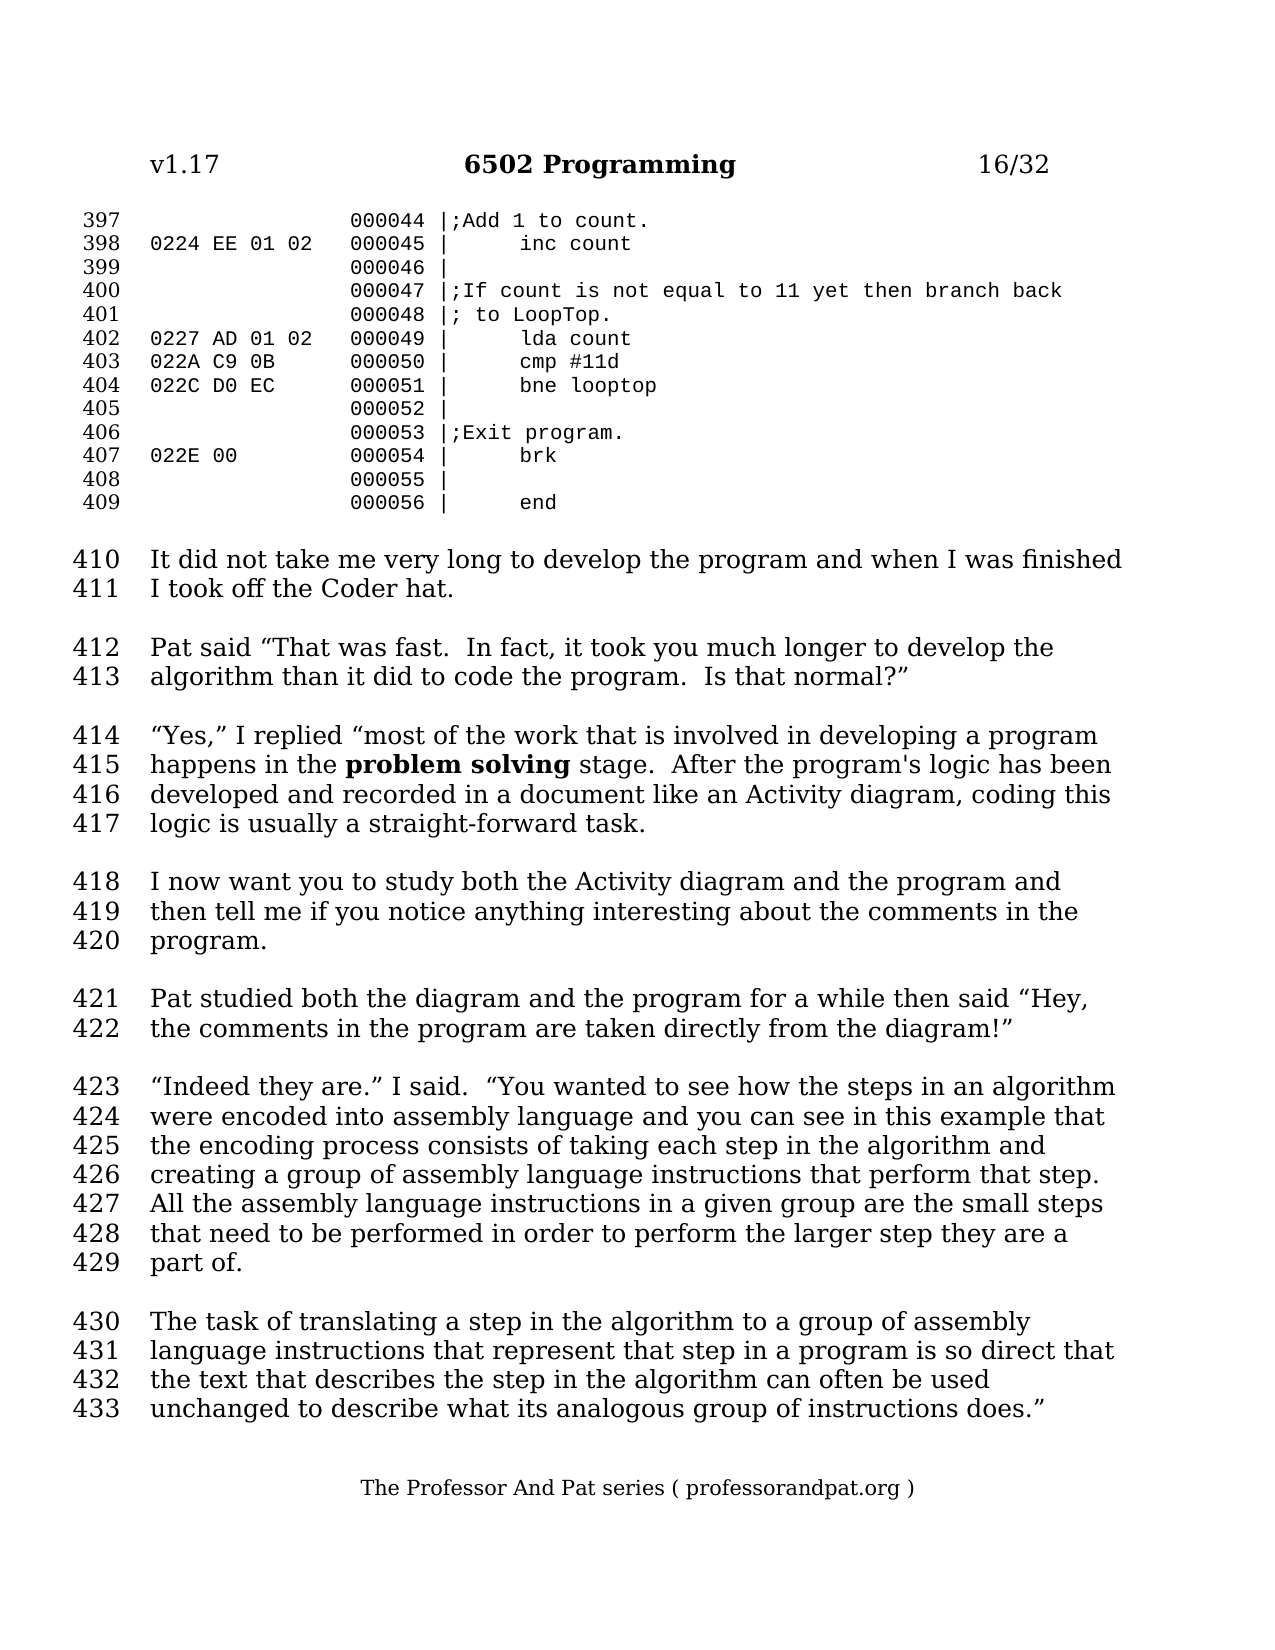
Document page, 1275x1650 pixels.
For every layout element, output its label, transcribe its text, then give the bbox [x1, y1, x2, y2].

text 000055 | [150, 469, 1125, 492]
text 000044 |;Add 1 to count. [150, 210, 1125, 233]
text 022C D0 EC 000051 | bne looptop [150, 375, 1125, 398]
text 000047 |;If count is not equal to 11 yet then branch back [150, 281, 1125, 304]
text It did not take me very long to develop the program and when I was finished I took off the Coder hat. [150, 545, 1125, 604]
text 022E 00 000054 | brk [150, 445, 1125, 469]
text 000053 |;Exit program. [150, 422, 1125, 445]
text 000046 | [150, 257, 1125, 281]
text 000048 |; to LoopTop. [150, 304, 1125, 328]
text 000056 | end [150, 492, 1125, 516]
text “Yes,” I replied “most of the work that is involved in developing a program happens in the problem solving stage. After the program's logic has been developed and recorded in a document like an Activity diagram, coding this logic is usually a straight-forward task. [150, 721, 1125, 838]
text I now want you to study both the Activity diagram and the program and then tell me if you notice anything interesting about the comments in the program. [150, 868, 1125, 955]
text The task of translating a step in the algorithm to a group of assembly language instructions that represent that step in a program is so direct that the text that describes the step in the algorithm can often be used unchanged to describe what its analogous group of instructions does.” [150, 1307, 1125, 1424]
text 022A C9 0B 000050 | cmp #11d [150, 351, 1125, 375]
text 0224 EE 01 02 000045 | inc count [150, 233, 1125, 257]
text 000052 | [150, 398, 1125, 422]
text Pat studied both the diagram and the program for a while then said “Hey, the comments in the program are taken directly from the diagram!” [150, 985, 1125, 1043]
text “Indeed they are.” I said. “You wanted to see how the steps in an algorithm were encoded into assembly language and you can see in this example that the encoding process consists of taking each step in the algorithm and creating a group of assembly language instructions that perform that step. All the assembly language instructions in a given group are the small steps that need to be performed in order to perform the larger step they are a part of. [150, 1072, 1125, 1277]
text Pat said “That was fast. In fact, it took you much longer to develop the algorithm than it did to code the program. Is that normal?” [150, 633, 1125, 692]
text 0227 AD 01 02 000049 | lda count [150, 328, 1125, 351]
